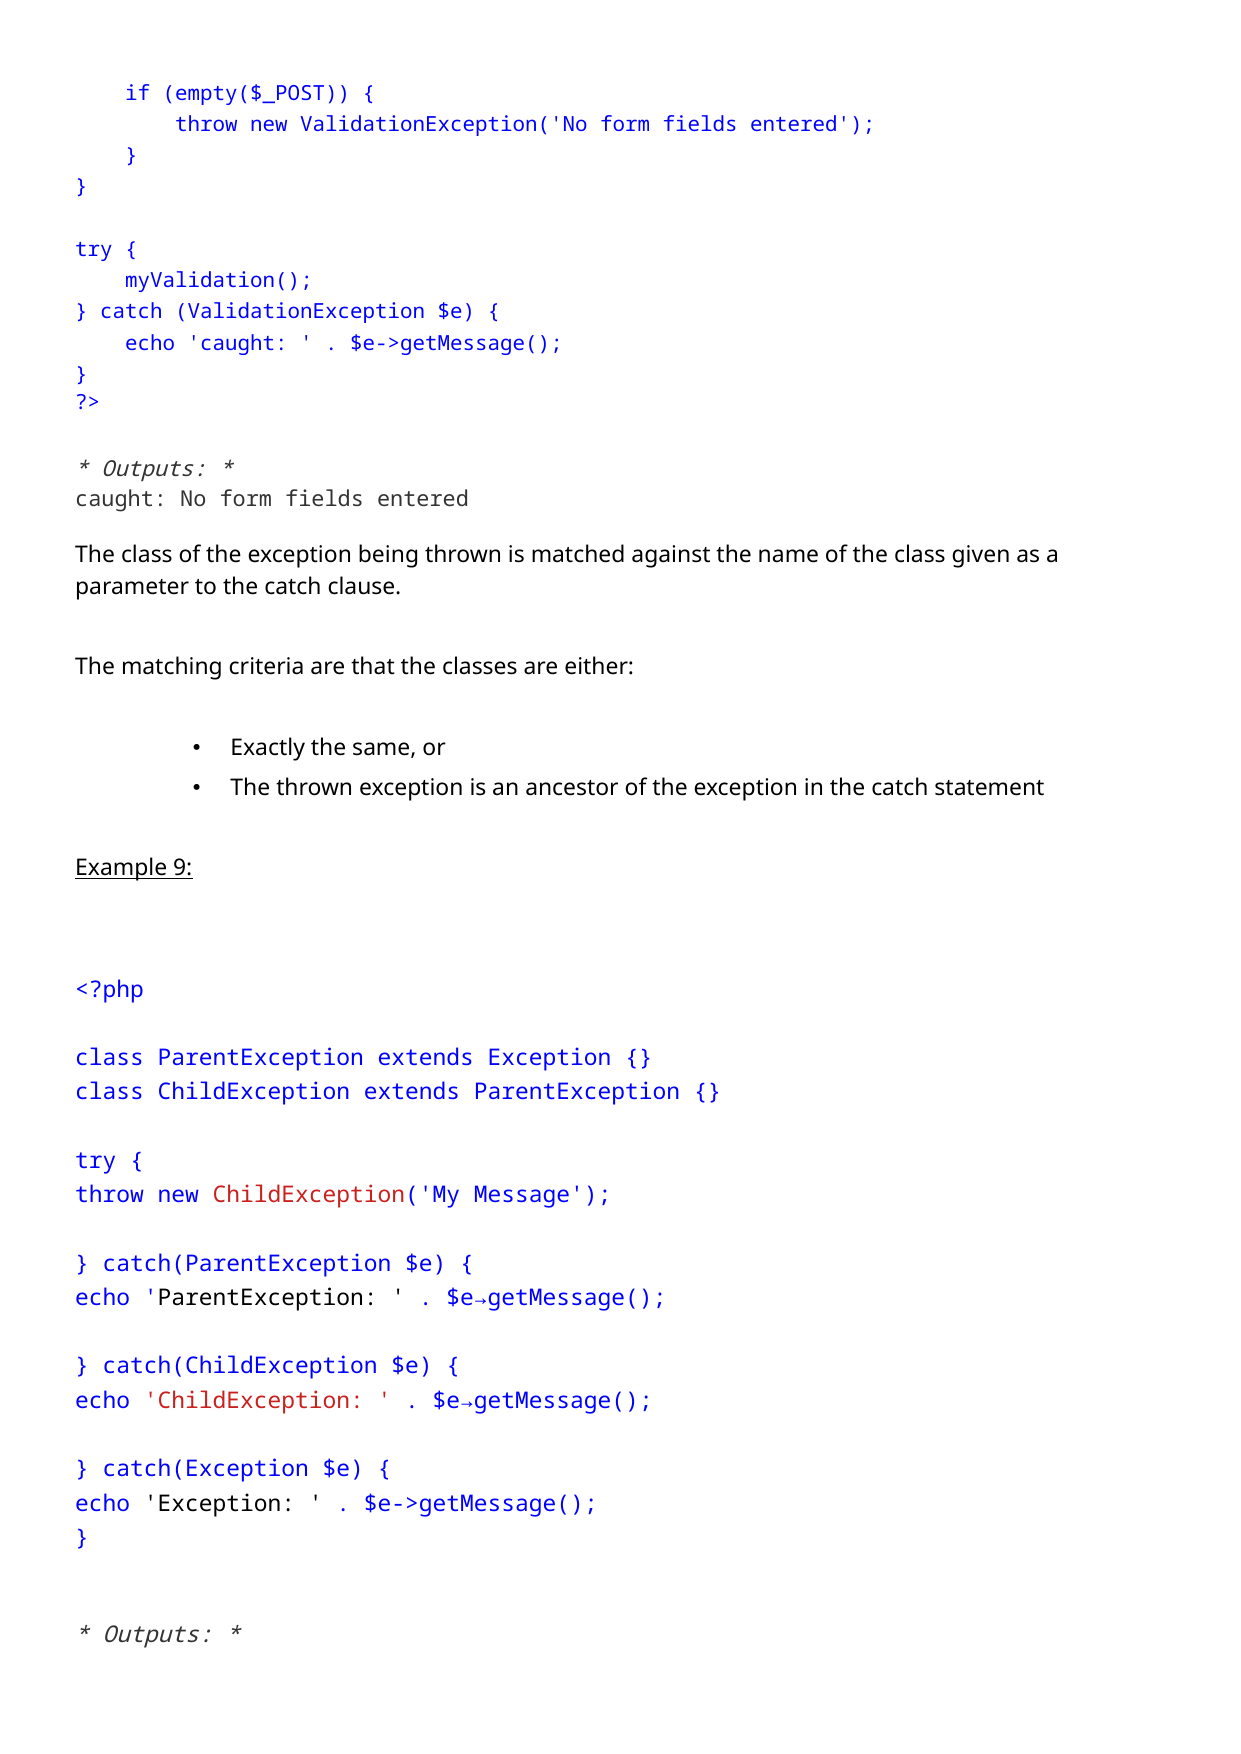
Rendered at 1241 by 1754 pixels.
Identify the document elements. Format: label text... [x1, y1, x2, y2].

text } catch(ParentException $e) { [75, 1247, 1166, 1278]
text } [75, 169, 1166, 200]
text } [75, 137, 1166, 169]
text } catch(ChildException $e) { [75, 1349, 1166, 1381]
text Example 9: [75, 851, 1166, 882]
text } [75, 356, 1166, 387]
text caught: No form fields entered [75, 483, 1166, 513]
text class ParentException extends Exception {} [75, 1041, 1166, 1072]
text The class of the exception being thrown is matched against the name of the class given as a parameter to the catch clause. [75, 538, 1166, 601]
text echo 'Exception: ' . $e->getMessage(); [75, 1487, 1166, 1518]
text } catch (ValidationException $e) { [75, 294, 1166, 325]
text try { [75, 1144, 1166, 1175]
text if (empty($_POST)) { [75, 75, 1166, 106]
text echo 'caught: ' . $e->getMessage(); [75, 325, 1166, 356]
text ?> [75, 387, 1166, 416]
text * Outputs: * [75, 453, 1166, 483]
list Exactly the same, or [193, 730, 1166, 762]
text throw new ChildException('My Message'); [75, 1178, 1166, 1209]
text try { [75, 231, 1166, 262]
text * Outputs: * [75, 1618, 1166, 1649]
text } [75, 1521, 1166, 1552]
list The thrown exception is an ancestor of the exception in the catch statement [193, 771, 1166, 802]
text } catch(Exception $e) { [75, 1452, 1166, 1483]
text The matching criteria are that the classes are either: [75, 650, 1166, 681]
text echo 'ParentException: ' . $e→getMessage(); [75, 1281, 1166, 1312]
text throw new ValidationException('No form fields entered'); [75, 106, 1166, 137]
text echo 'ChildException: ' . $e→getMessage(); [75, 1384, 1166, 1415]
text myValidation(); [75, 262, 1166, 294]
text <?php [75, 972, 1166, 1004]
text class ChildException extends ParentException {} [75, 1075, 1166, 1107]
